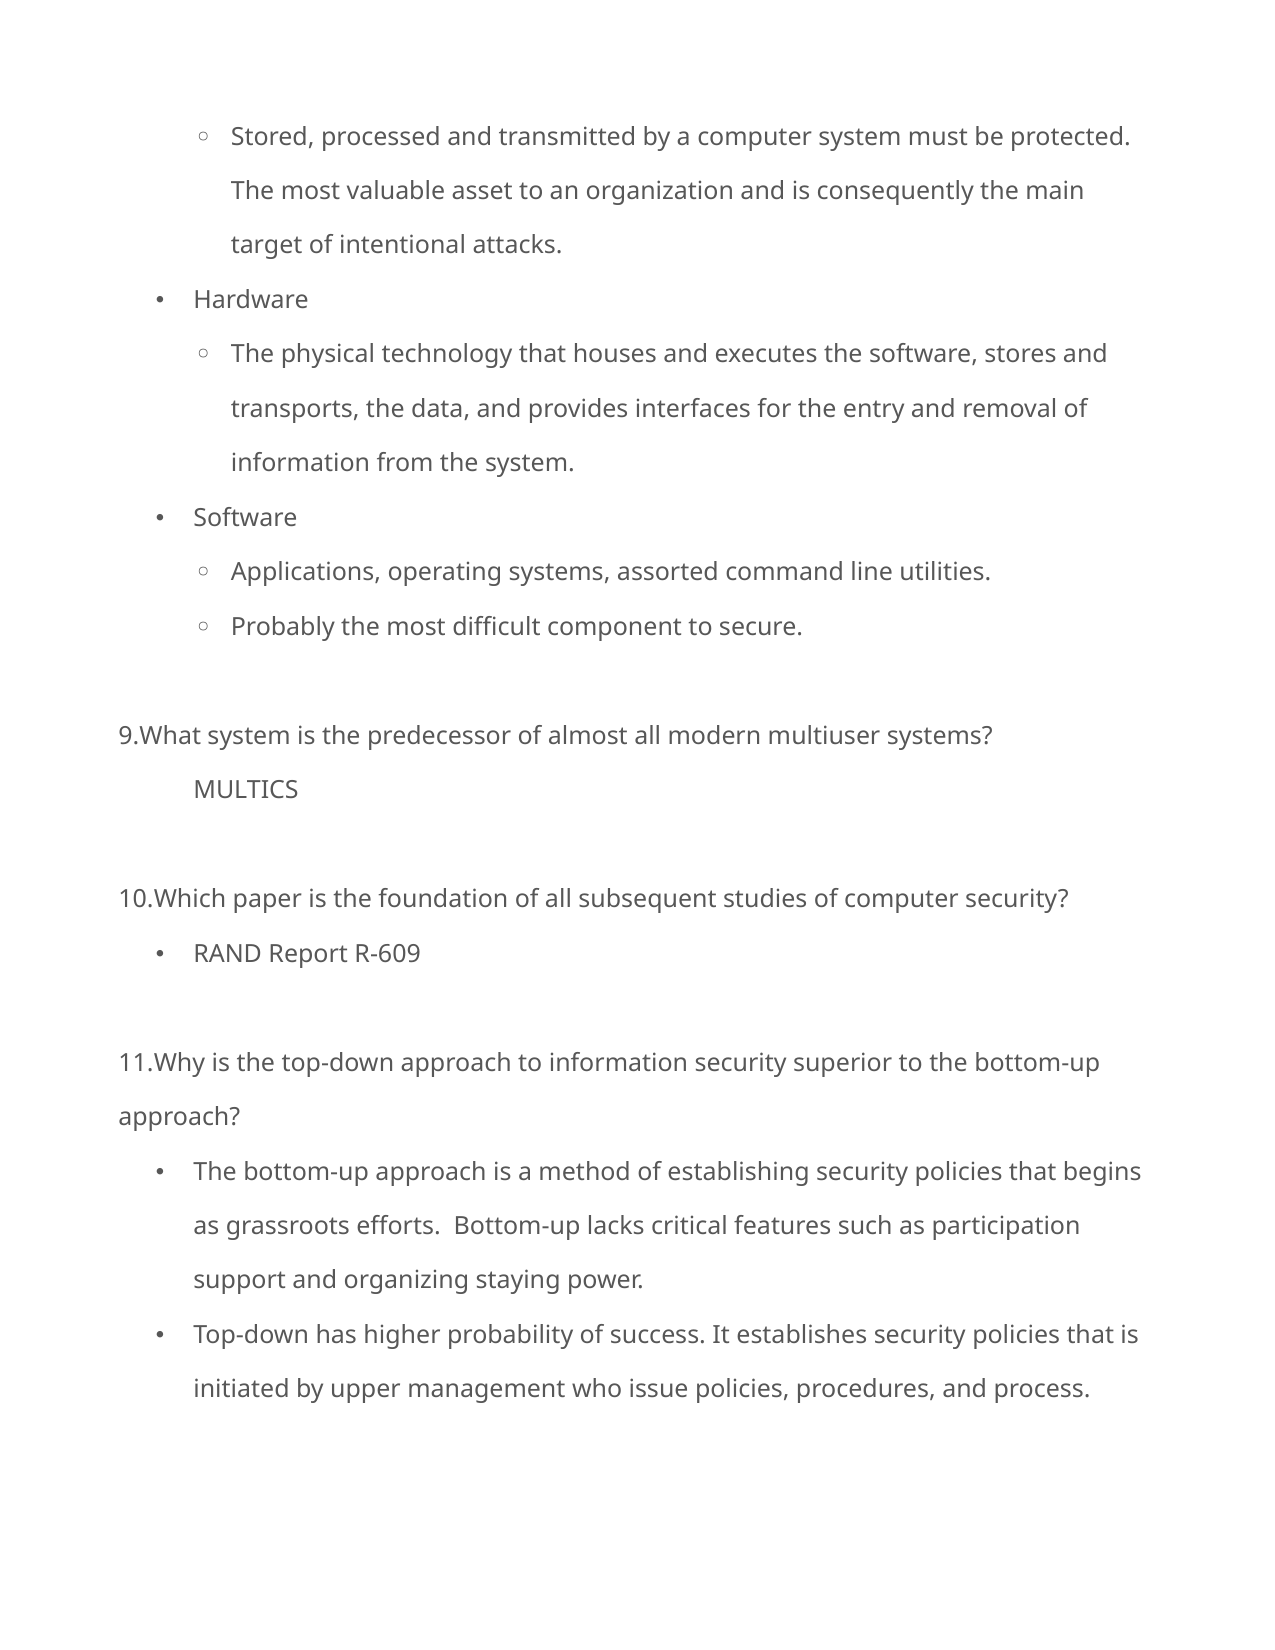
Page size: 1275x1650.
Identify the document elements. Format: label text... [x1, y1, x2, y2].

list Probably the most difficult component to secure. [193, 608, 1157, 642]
list Stored, processed and transmitted by a computer system must be protected. The most valuable asset to an organization and is consequently the main target of intentional attacks. [193, 118, 1157, 261]
list The bottom-up approach is a method of establishing security policies that begins as grassroots efforts. Bottom-up lacks critical features such as participation support and organizing staying power. [156, 1153, 1157, 1296]
list RAND Report R-609 [156, 935, 1157, 969]
list Software [156, 499, 1157, 533]
list MULTICS [156, 772, 1157, 806]
list What system is the predecessor of almost all modern multiuser systems? [118, 717, 1157, 751]
list Top-down has higher probability of success. It establishes security policies that is initiated by upper management who issue policies, procedures, and process. [156, 1317, 1157, 1405]
list Hardware [156, 282, 1157, 316]
list Why is the top-down approach to information security superior to the bottom-up approach? [118, 1044, 1157, 1133]
list The physical technology that houses and executes the software, stores and transports, the data, and provides interfaces for the entry and removal of information from the system. [193, 336, 1157, 479]
list Which paper is the foundation of all subsequent studies of computer security? [118, 881, 1157, 915]
list Applications, operating systems, assorted command line utilities. [193, 554, 1157, 588]
